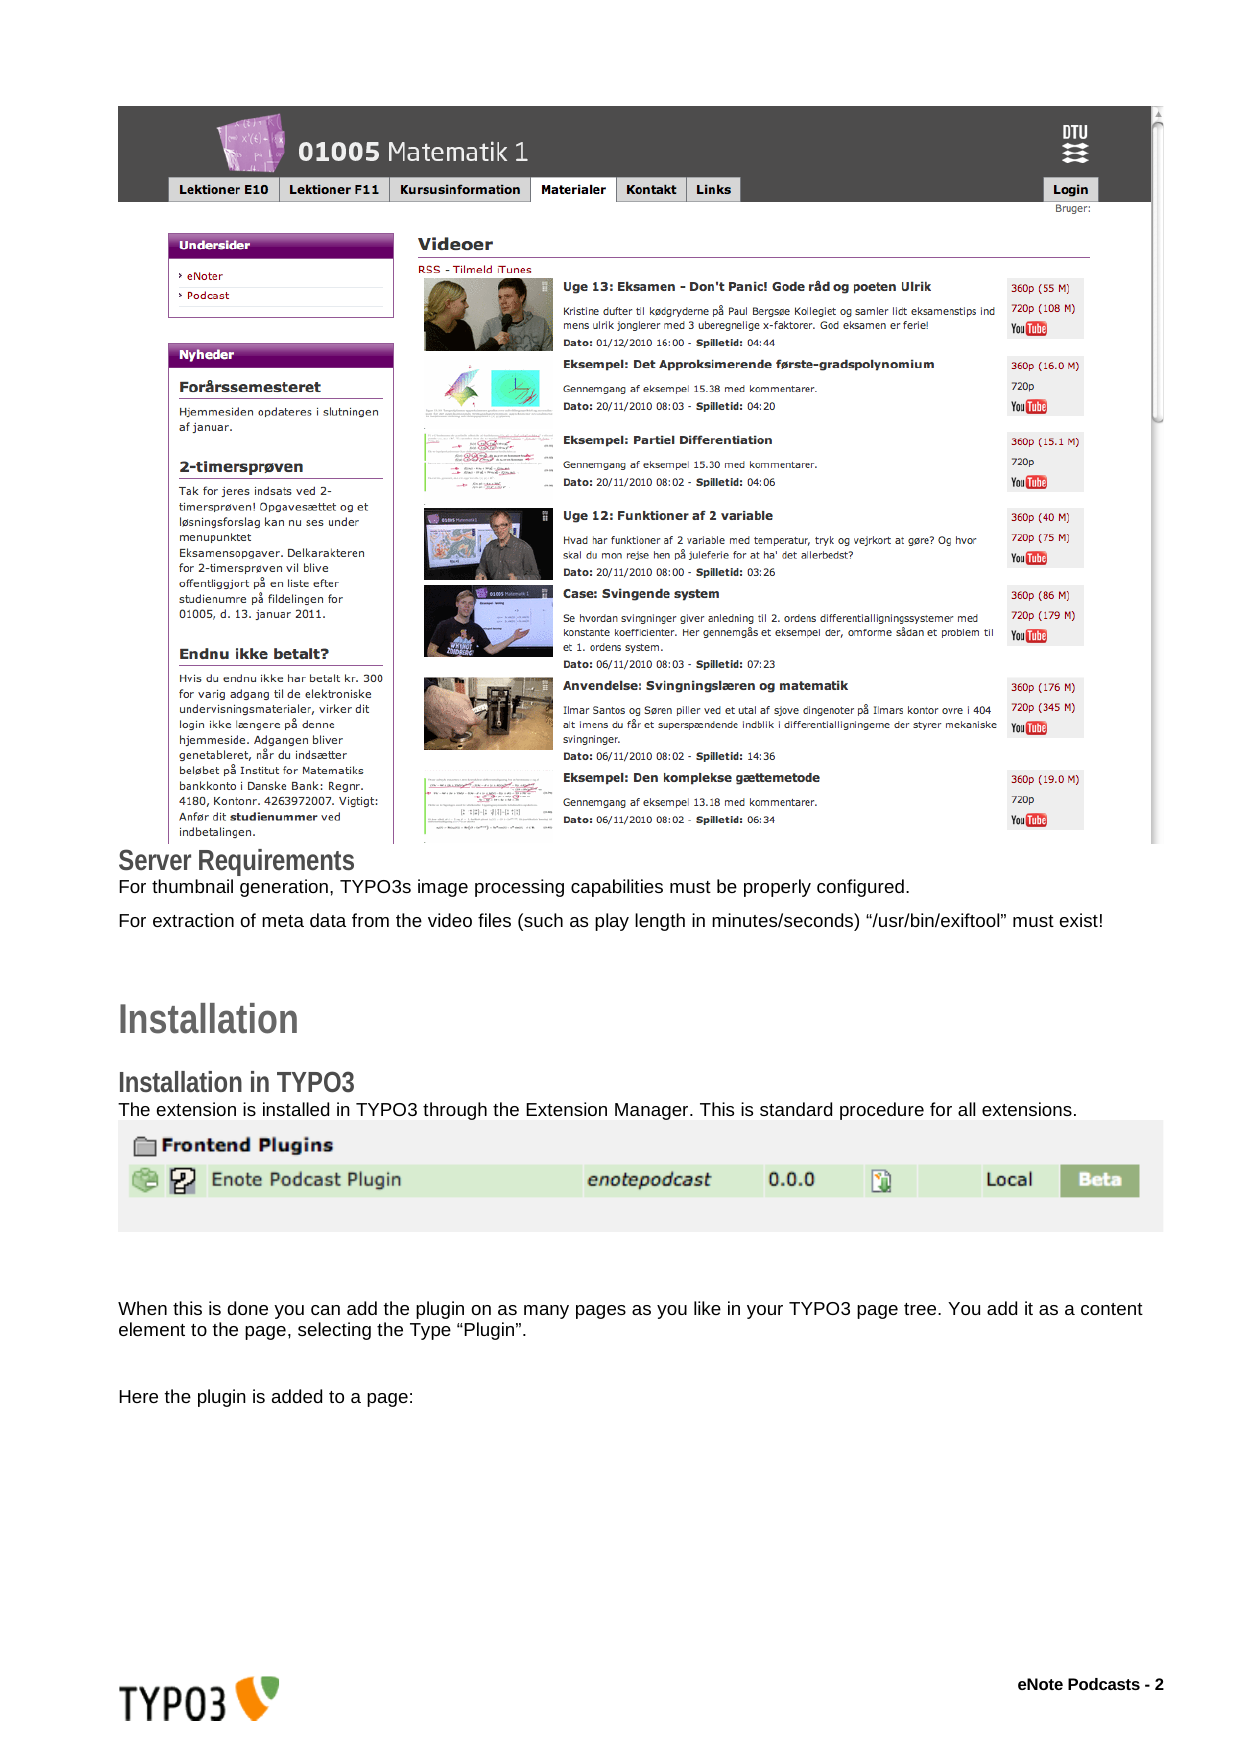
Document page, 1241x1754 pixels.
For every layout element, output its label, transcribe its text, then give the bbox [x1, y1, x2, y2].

subtitle Server Requirements [118, 844, 1163, 877]
picture [118, 1675, 282, 1721]
text When this is done you can add the plugin on as many pages as you like in your TYPO3 page tree. You add it as a content element to the page, selecting the Type “Plugin”. [118, 1298, 1163, 1340]
text For extraction of meta data from the video files (such as play length in minutes/seconds) “/usr/bin/exiftool” must exist! [118, 910, 1163, 931]
text Here the plugin is added to a page: [118, 1386, 1163, 1407]
subtitle Installation in TYPO3 [118, 1066, 1163, 1099]
picture [118, 106, 1164, 844]
subtitle Installation [118, 994, 1163, 1042]
picture [118, 1120, 1164, 1232]
text The extension is installed in TYPO3 through the Extension Manager. This is standard procedure for all extensions. [118, 1099, 1163, 1120]
text For thumbnail generation, TYPO3s image processing capabilities must be properly configured. [118, 877, 1163, 898]
